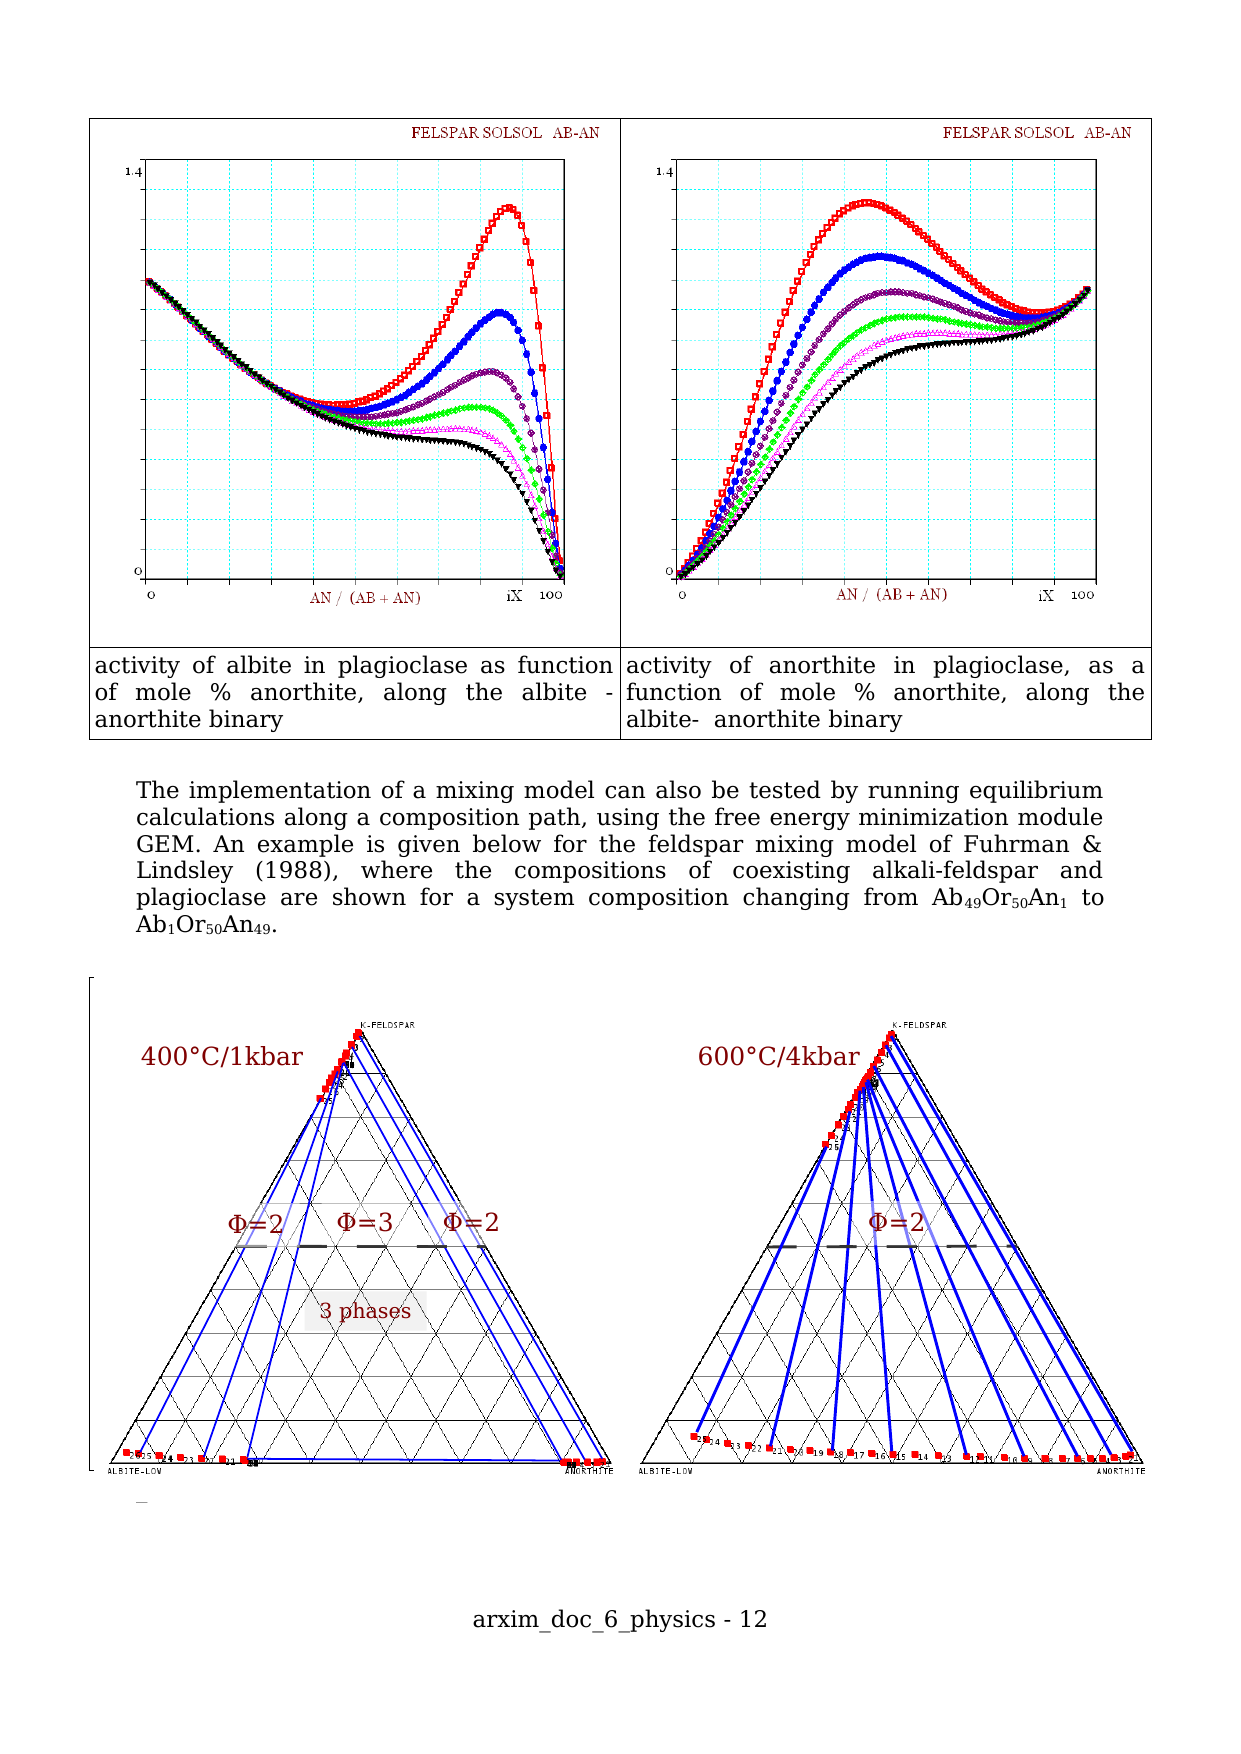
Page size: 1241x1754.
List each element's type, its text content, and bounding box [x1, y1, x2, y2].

picture [94, 970, 1158, 1502]
table_header [90, 119, 620, 647]
table_cell activity of anorthite in plagioclase, as a function of mole % anorthite, along the albite- anorthite binary [621, 648, 1151, 739]
picture [640, 123, 1132, 615]
table_header [621, 119, 1151, 647]
table_cell activity of albite in plagioclase as function of mole % anorthite, along the albite - anorthite binary [90, 648, 620, 739]
table_header [90, 978, 94, 1470]
text The implementation of a mixing model can also be tested by running equilibrium calculations along a composition path, using the free energy minimization module GEM. An example is given below for the feldspar mixing model of Fuhrman & Lindsley (1988), where the compositions of coexisting alkali-feldspar and plagioclase are shown for a system composition changing from Ab49Or50An1 to Ab1Or50An49. [136, 777, 1104, 938]
picture [109, 123, 600, 615]
